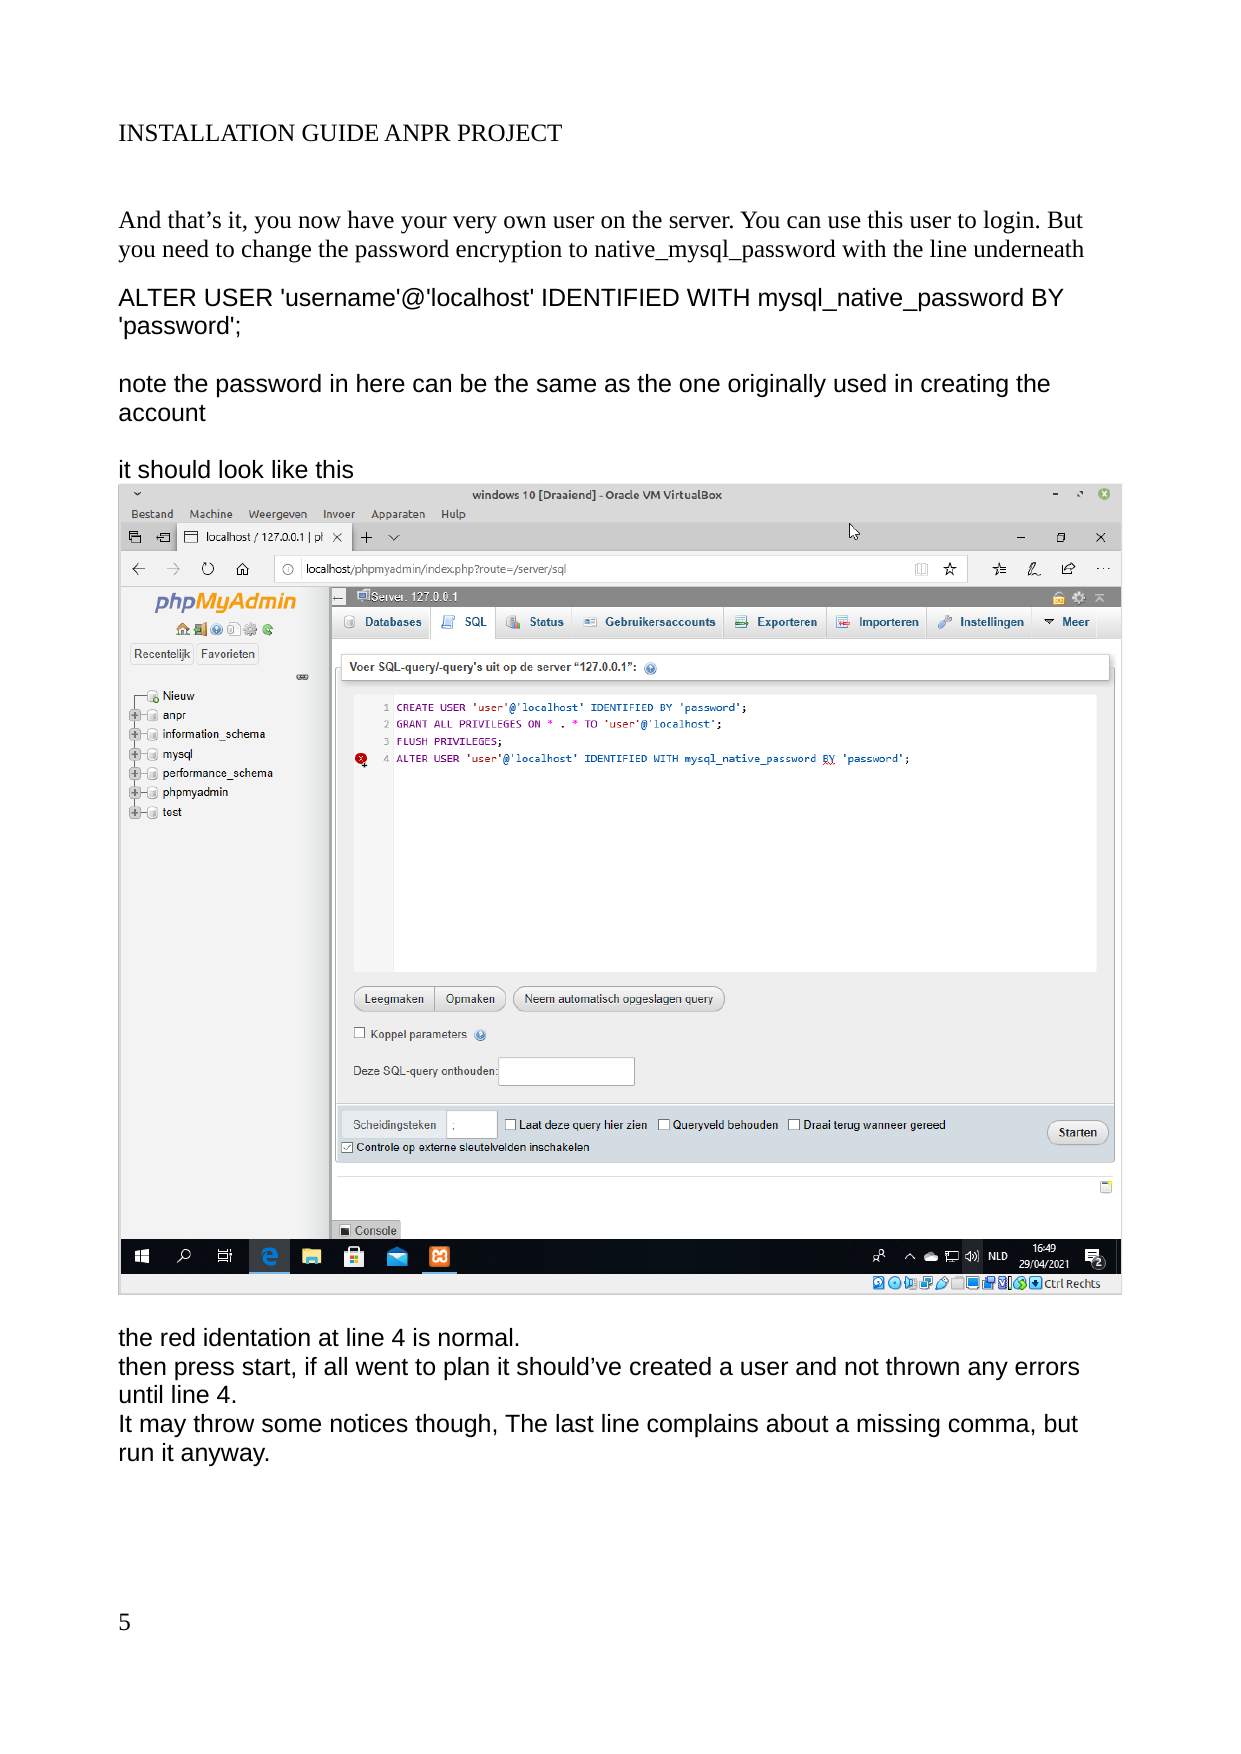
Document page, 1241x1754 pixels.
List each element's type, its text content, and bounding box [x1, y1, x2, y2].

text the red identation at line 4 is normal. [118, 1323, 1122, 1352]
text it should look like this [118, 455, 1122, 483]
picture [118, 483, 1123, 1295]
text note the password in here can be the same as the one originally used in creating the account [118, 369, 1122, 426]
text then press start, if all went to plan it should’ve created a user and not thrown any errors until line 4. [118, 1352, 1122, 1409]
text It may throw some notices though, The last line complains about a missing comma, but run it anyway. [118, 1409, 1122, 1467]
text ALTER USER 'username'@'localhost' IDENTIFIED WITH mysql_native_password BY 'password'; [118, 282, 1122, 340]
text And that’s it, you now have your very own user on the server. You can use this user to login. But you need to change the password encryption to native_mysql_password with the line underneath [118, 205, 1122, 263]
